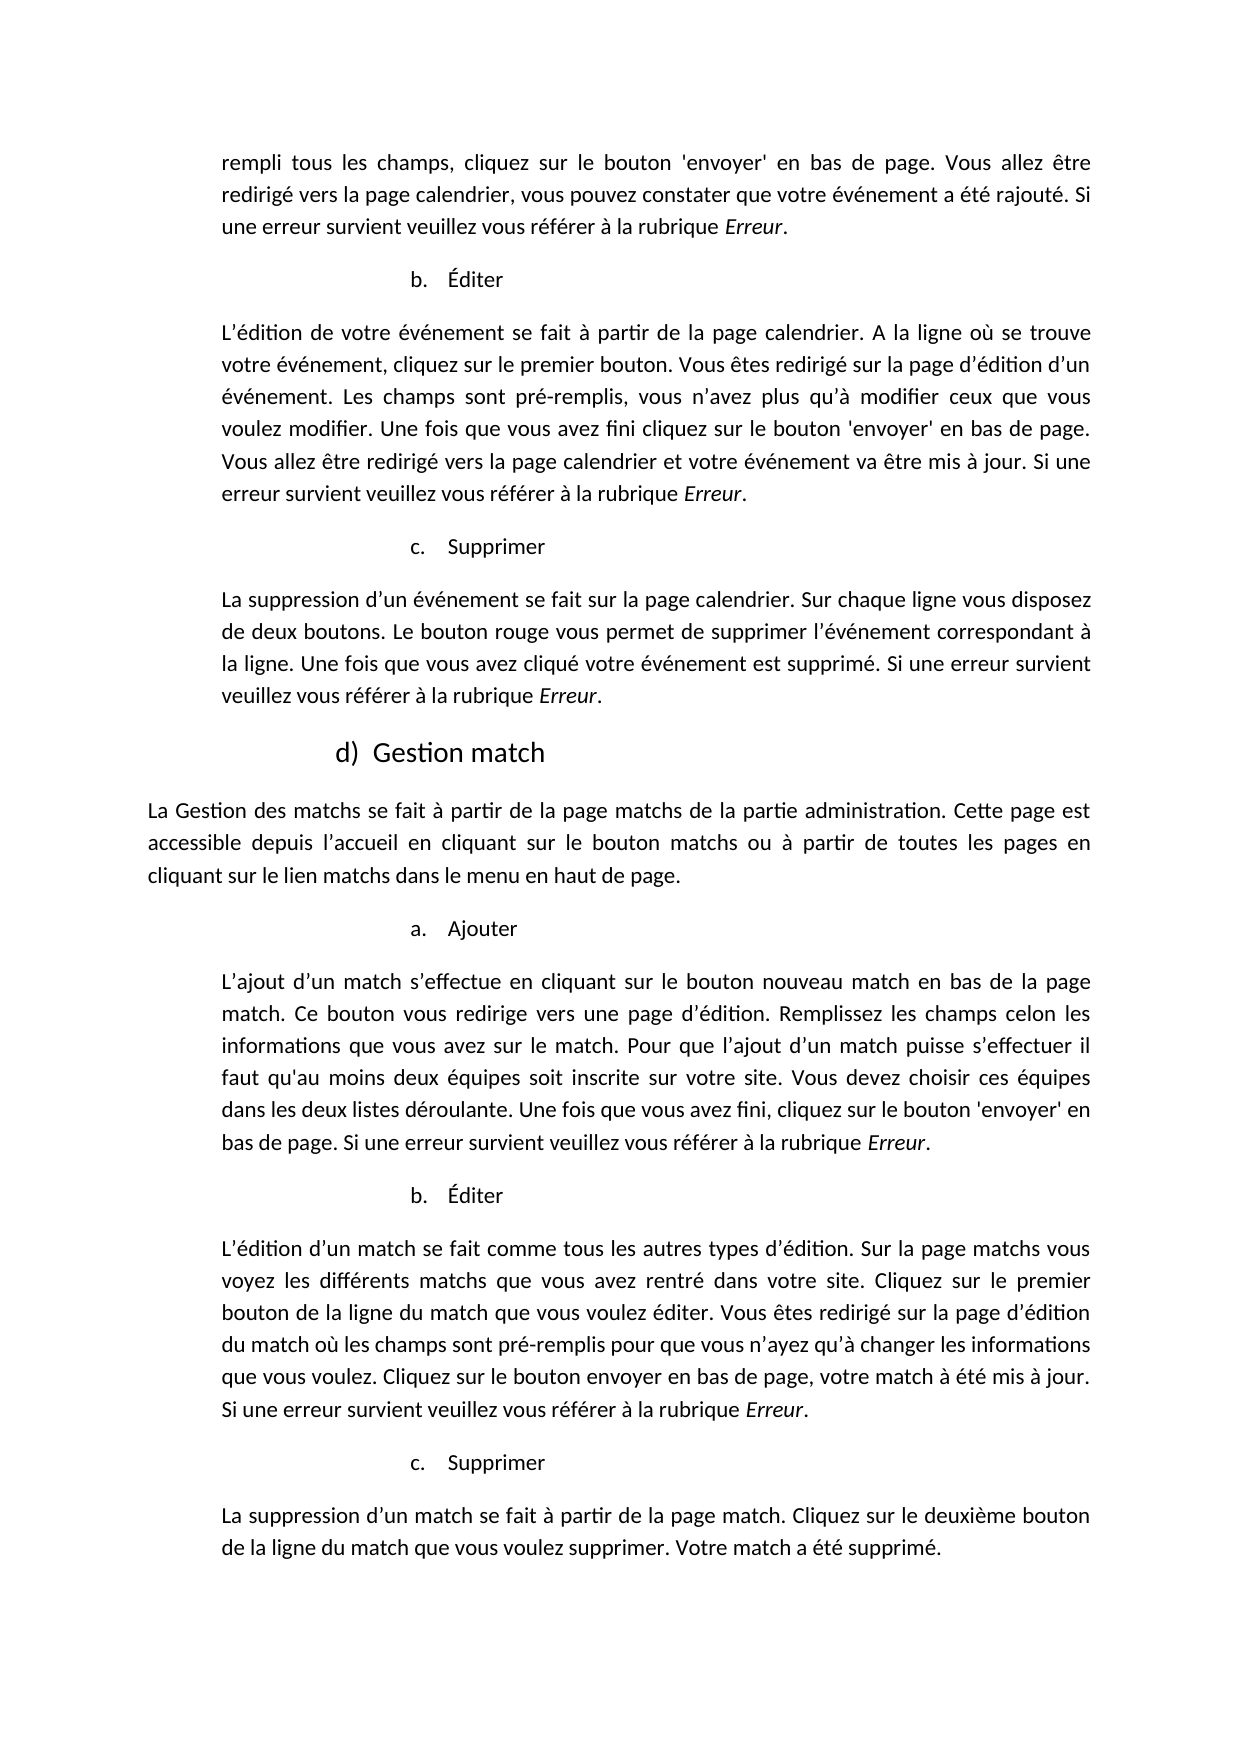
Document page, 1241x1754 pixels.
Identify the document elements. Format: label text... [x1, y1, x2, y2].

list Gestion match [335, 734, 1093, 770]
list Éditer [410, 1181, 1093, 1209]
list Supprimer [410, 532, 1093, 560]
list Éditer [410, 265, 1093, 293]
list Ajouter [410, 914, 1093, 942]
text L’édition d’un match se fait comme tous les autres types d’édition. Sur la page matchs vous voyez les différents matchs que vous avez rentré dans votre site. Cliquez sur le premier bouton de la ligne du match que vous voulez éditer. Vous êtes redirigé sur la page d’édition du match où les champs sont pré-remplis pour que vous n’ayez qu’à changer les informations que vous voulez. Cliquez sur le bouton envoyer en bas de page, votre match à été mis à jour. Si une erreur survient veuillez vous référer à la rubrique Erreur. [221, 1234, 1093, 1423]
text L’édition de votre événement se fait à partir de la page calendrier. A la ligne où se trouve votre événement, cliquez sur le premier bouton. Vous êtes redirigé sur la page d’édition d’un événement. Les champs sont pré-remplis, vous n’avez plus qu’à modifier ceux que vous voulez modifier. Une fois que vous avez fini cliquez sur le bouton 'envoyer' en bas de page. Vous allez être redirigé vers la page calendrier et votre événement va être mis à jour. Si une erreur survient veuillez vous référer à la rubrique Erreur. [221, 318, 1093, 507]
text rempli tous les champs, cliquez sur le bouton 'envoyer' en bas de page. Vous allez être redirigé vers la page calendrier, vous pouvez constater que votre événement a été rajouté. Si une erreur survient veuillez vous référer à la rubrique Erreur. [221, 148, 1093, 240]
text La suppression d’un événement se fait sur la page calendrier. Sur chaque ligne vous disposez de deux boutons. Le bouton rouge vous permet de supprimer l’événement correspondant à la ligne. Une fois que vous avez cliqué votre événement est supprimé. Si une erreur survient veuillez vous référer à la rubrique Erreur. [221, 585, 1093, 709]
text La Gestion des matchs se fait à partir de la page matchs de la partie administration. Cette page est accessible depuis l’accueil en cliquant sur le bouton matchs ou à partir de toutes les pages en cliquant sur le lien matchs dans le menu en haut de page. [148, 796, 1093, 889]
text La suppression d’un match se fait à partir de la page match. Cliquez sur le deuxième bouton de la ligne du match que vous voulez supprimer. Votre match a été supprimé. [221, 1501, 1093, 1561]
text L’ajout d’un match s’effectue en cliquant sur le bouton nouveau match en bas de la page match. Ce bouton vous redirige vers une page d’édition. Remplissez les champs celon les informations que vous avez sur le match. Pour que l’ajout d’un match puisse s’effectuer il faut qu'au moins deux équipes soit inscrite sur votre site. Vous devez choisir ces équipes dans les deux listes déroulante. Une fois que vous avez fini, cliquez sur le bouton 'envoyer' en bas de page. Si une erreur survient veuillez vous référer à la rubrique Erreur. [221, 967, 1093, 1156]
list Supprimer [410, 1448, 1093, 1476]
